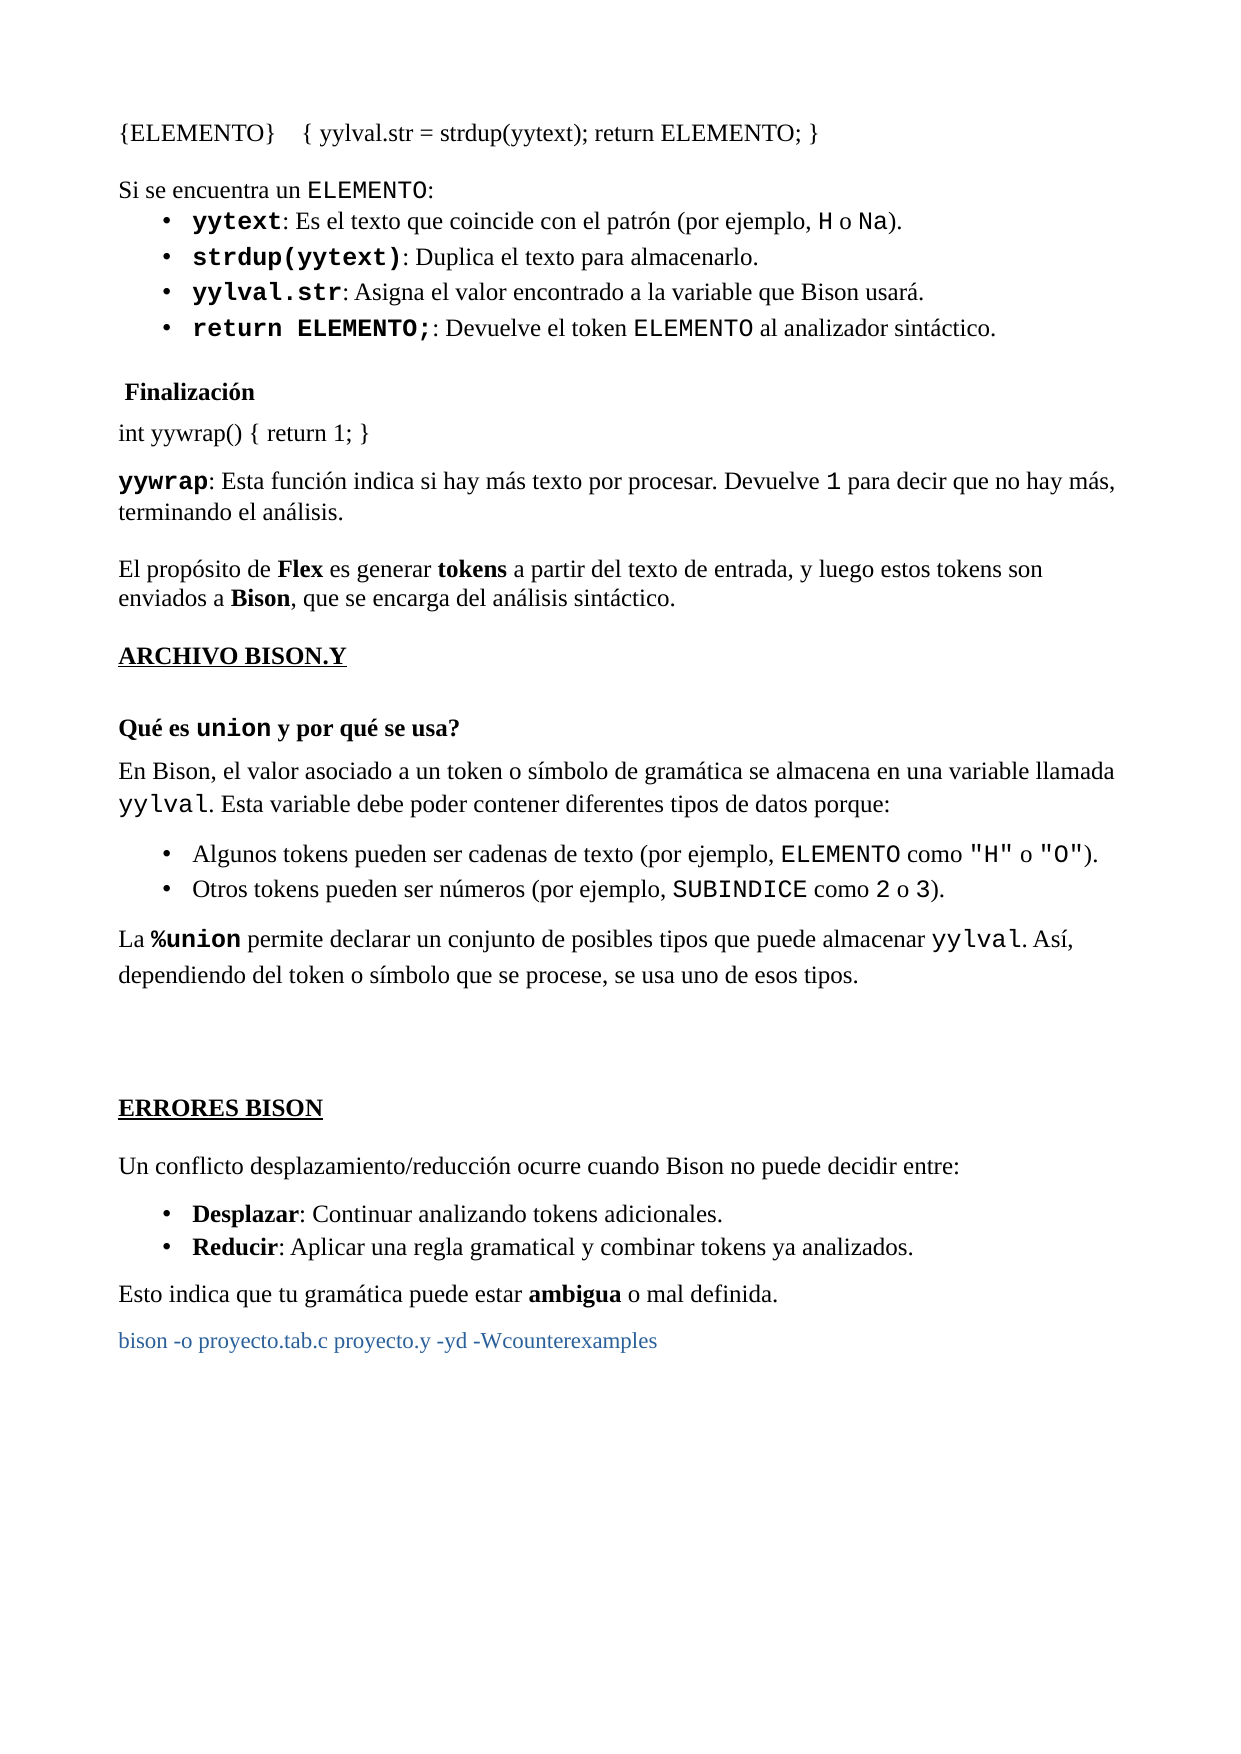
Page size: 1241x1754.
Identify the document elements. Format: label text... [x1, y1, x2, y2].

text {ELEMENTO} { yylval.str = strdup(yytext); return ELEMENTO; } [118, 118, 1122, 147]
subtitle Finalización [118, 377, 1122, 406]
text int yywrap() { return 1; } [118, 418, 1122, 447]
subtitle Qué es union y por qué se usa? [118, 713, 1122, 744]
list Otros tokens pueden ser números (por ejemplo, SUBINDICE como 2 o 3). [162, 874, 1122, 905]
list yylval.str: Asigna el valor encontrado a la variable que Bison usará. [162, 277, 1122, 308]
text bison -o proyecto.tab.c proyecto.y -yd -Wcounterexamples [118, 1327, 1122, 1353]
text Si se encuentra un ELEMENTO: [118, 176, 1122, 206]
list yytext: Es el texto que coincide con el patrón (por ejemplo, H o Na). [162, 206, 1122, 237]
list Algunos tokens pueden ser cadenas de texto (por ejemplo, ELEMENTO como "H" o "O"). [162, 839, 1122, 870]
text El propósito de Flex es generar tokens a partir del texto de entrada, y luego estos tokens son enviados a Bison, que se encarga del análisis sintáctico. [118, 554, 1122, 612]
list Reducir: Aplicar una regla gramatical y combinar tokens ya analizados. [162, 1232, 1122, 1260]
text ARCHIVO BISON.Y [118, 641, 1122, 669]
text La %union permite declarar un conjunto de posibles tipos que puede almacenar yylval. Así, dependiendo del token o símbolo que se procese, se usa uno de esos tipos. [118, 924, 1122, 988]
text En Bison, el valor asociado a un token o símbolo de gramática se almacena en una variable llamada yylval. Esta variable debe poder contener diferentes tipos de datos porque: [118, 756, 1122, 820]
text Un conflicto desplazamiento/reducción ocurre cuando Bison no puede decidir entre: [118, 1151, 1122, 1180]
text ERRORES BISON [118, 1093, 1122, 1122]
list strdup(yytext): Duplica el texto para almacenarlo. [162, 242, 1122, 273]
list Desplazar: Continuar analizando tokens adicionales. [162, 1199, 1122, 1227]
text Esto indica que tu gramática puede estar ambigua o mal definida. [118, 1279, 1122, 1308]
text yywrap: Esta función indica si hay más texto por procesar. Devuelve 1 para decir que no hay más, terminando el análisis. [118, 466, 1122, 526]
list return ELEMENTO;: Devuelve el token ELEMENTO al analizador sintáctico. [162, 313, 1122, 343]
